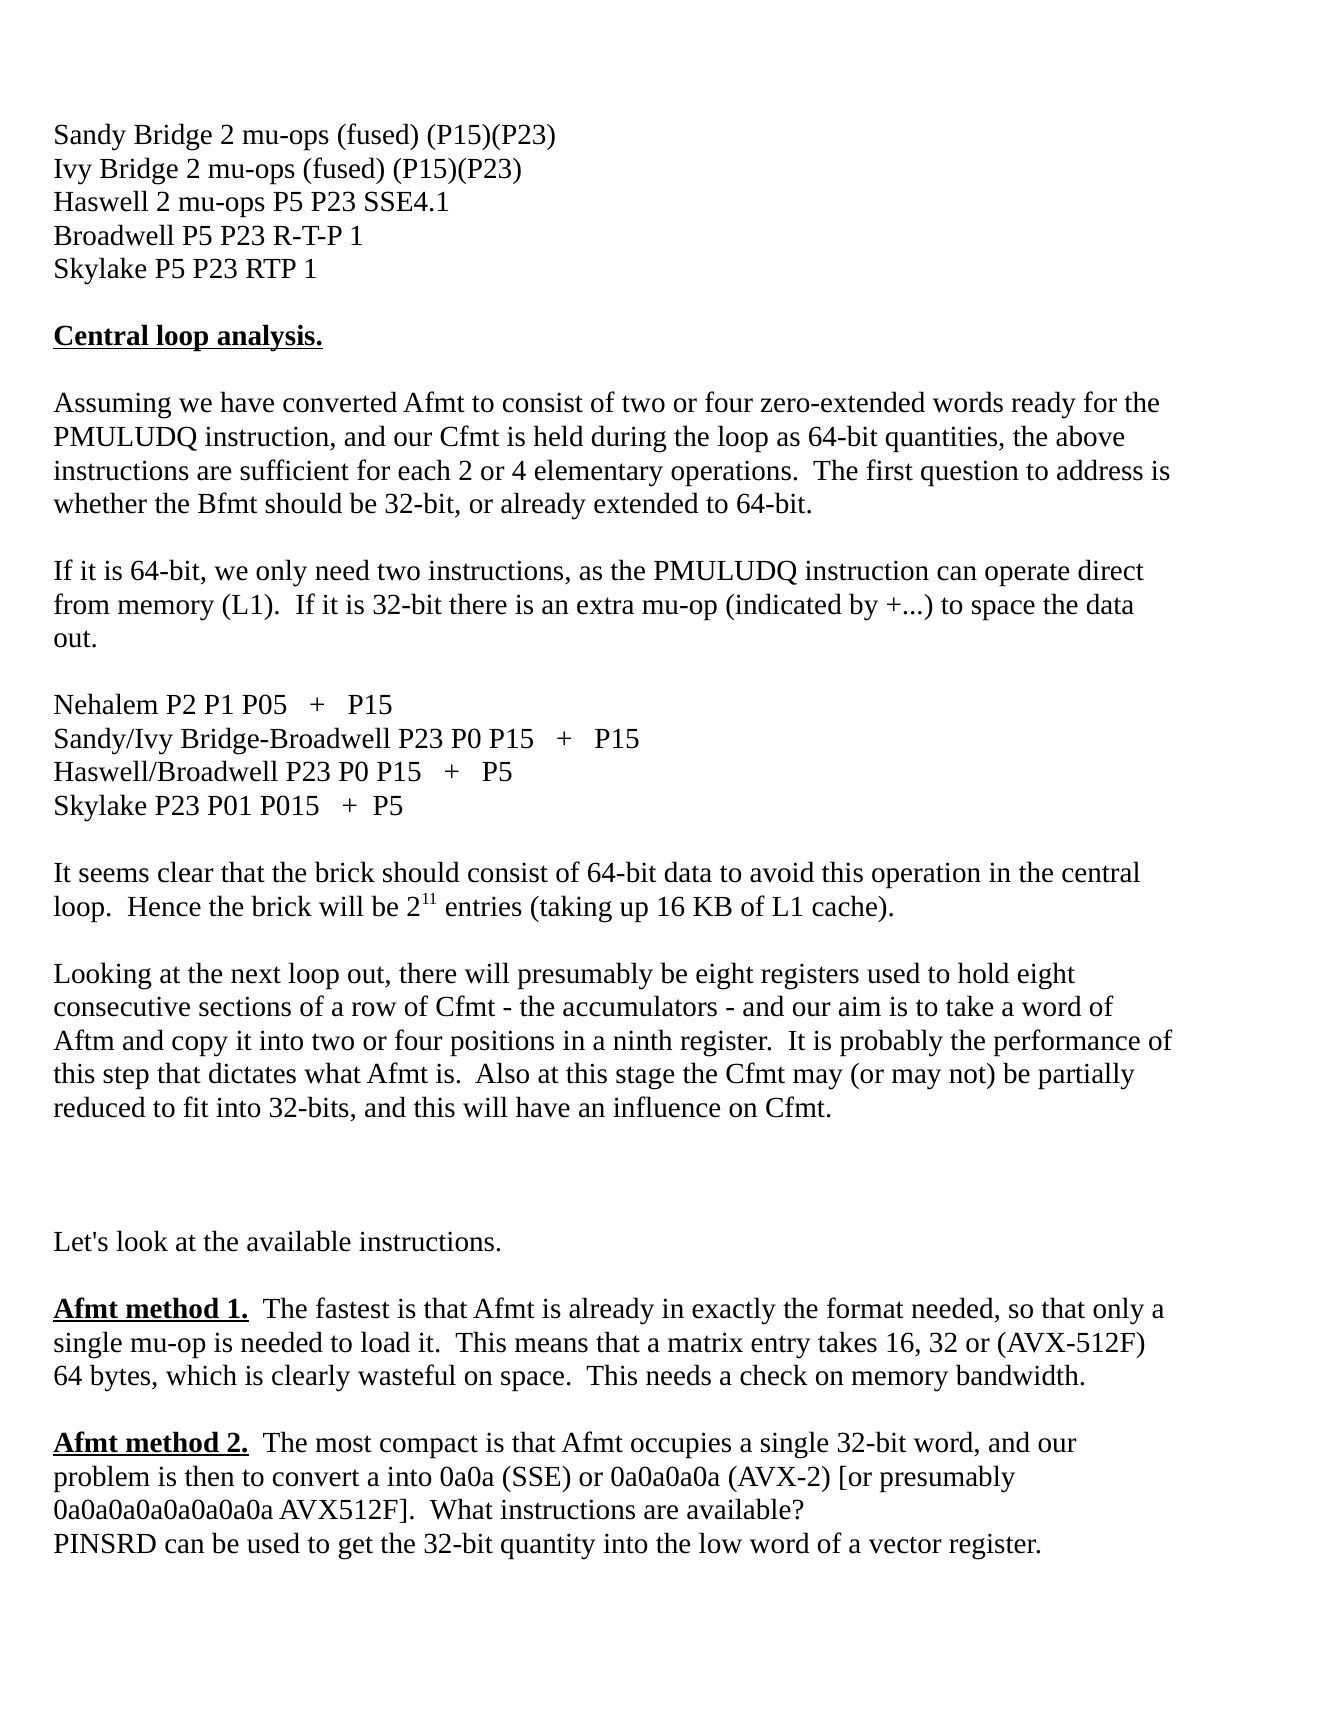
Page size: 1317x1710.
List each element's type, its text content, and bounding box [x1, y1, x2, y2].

text PINSRD can be used to get the 32-bit quantity into the low word of a vector register. [53, 1526, 1174, 1559]
text Skylake P23 P01 P015 + P5 [53, 788, 1174, 822]
text Haswell 2 mu-ops P5 P23 SSE4.1 [53, 184, 1174, 218]
text Nehalem P2 P1 P05 + P15 [53, 687, 1174, 721]
text Afmt method 2. The most compact is that Afmt occupies a single 32-bit word, and our problem is then to convert a into 0a0a (SSE) or 0a0a0a0a (AVX-2) [or presumably 0a0a0a0a0a0a0a0a AVX512F]. What instructions are available? [53, 1425, 1174, 1526]
text Afmt method 1. The fastest is that Afmt is already in exactly the format needed, so that only a single mu-op is needed to load it. This means that a matrix entry takes 16, 32 or (AVX-512F) 64 bytes, which is clearly wasteful on space. This needs a check on memory bandwidth. [53, 1291, 1174, 1392]
text Central loop analysis. [53, 318, 1174, 352]
text Broadwell P5 P23 R-T-P 1 [53, 218, 1174, 251]
text Sandy Bridge 2 mu-ops (fused) (P15)(P23) [53, 117, 1174, 151]
text Assuming we have converted Afmt to consist of two or four zero-extended words ready for the PMULUDQ instruction, and our Cfmt is held during the loop as 64-bit quantities, the above instructions are sufficient for each 2 or 4 elementary operations. The first question to address is whether the Bfmt should be 32-bit, or already extended to 64-bit. [53, 386, 1174, 520]
text It seems clear that the brick should consist of 64-bit data to avoid this operation in the central loop. Hence the brick will be 211 entries (taking up 16 KB of L1 cache). [53, 855, 1174, 922]
text Let's look at the available instructions. [53, 1224, 1174, 1258]
text Ivy Bridge 2 mu-ops (fused) (P15)(P23) [53, 151, 1174, 184]
text Skylake P5 P23 RTP 1 [53, 251, 1174, 285]
text Haswell/Broadwell P23 P0 P15 + P5 [53, 754, 1174, 788]
text If it is 64-bit, we only need two instructions, as the PMULUDQ instruction can operate direct from memory (L1). If it is 32-bit there is an extra mu-op (indicated by +...) to space the data out. [53, 553, 1174, 654]
text Sandy/Ivy Bridge-Broadwell P23 P0 P15 + P15 [53, 721, 1174, 754]
text Looking at the next loop out, there will presumably be eight registers used to hold eight consecutive sections of a row of Cfmt - the accumulators - and our aim is to take a word of Aftm and copy it into two or four positions in a ninth register. It is probably the performance of this step that dictates what Afmt is. Also at this stage the Cfmt may (or may not) be partially reduced to fit into 32-bits, and this will have an influence on Cfmt. [53, 956, 1174, 1123]
